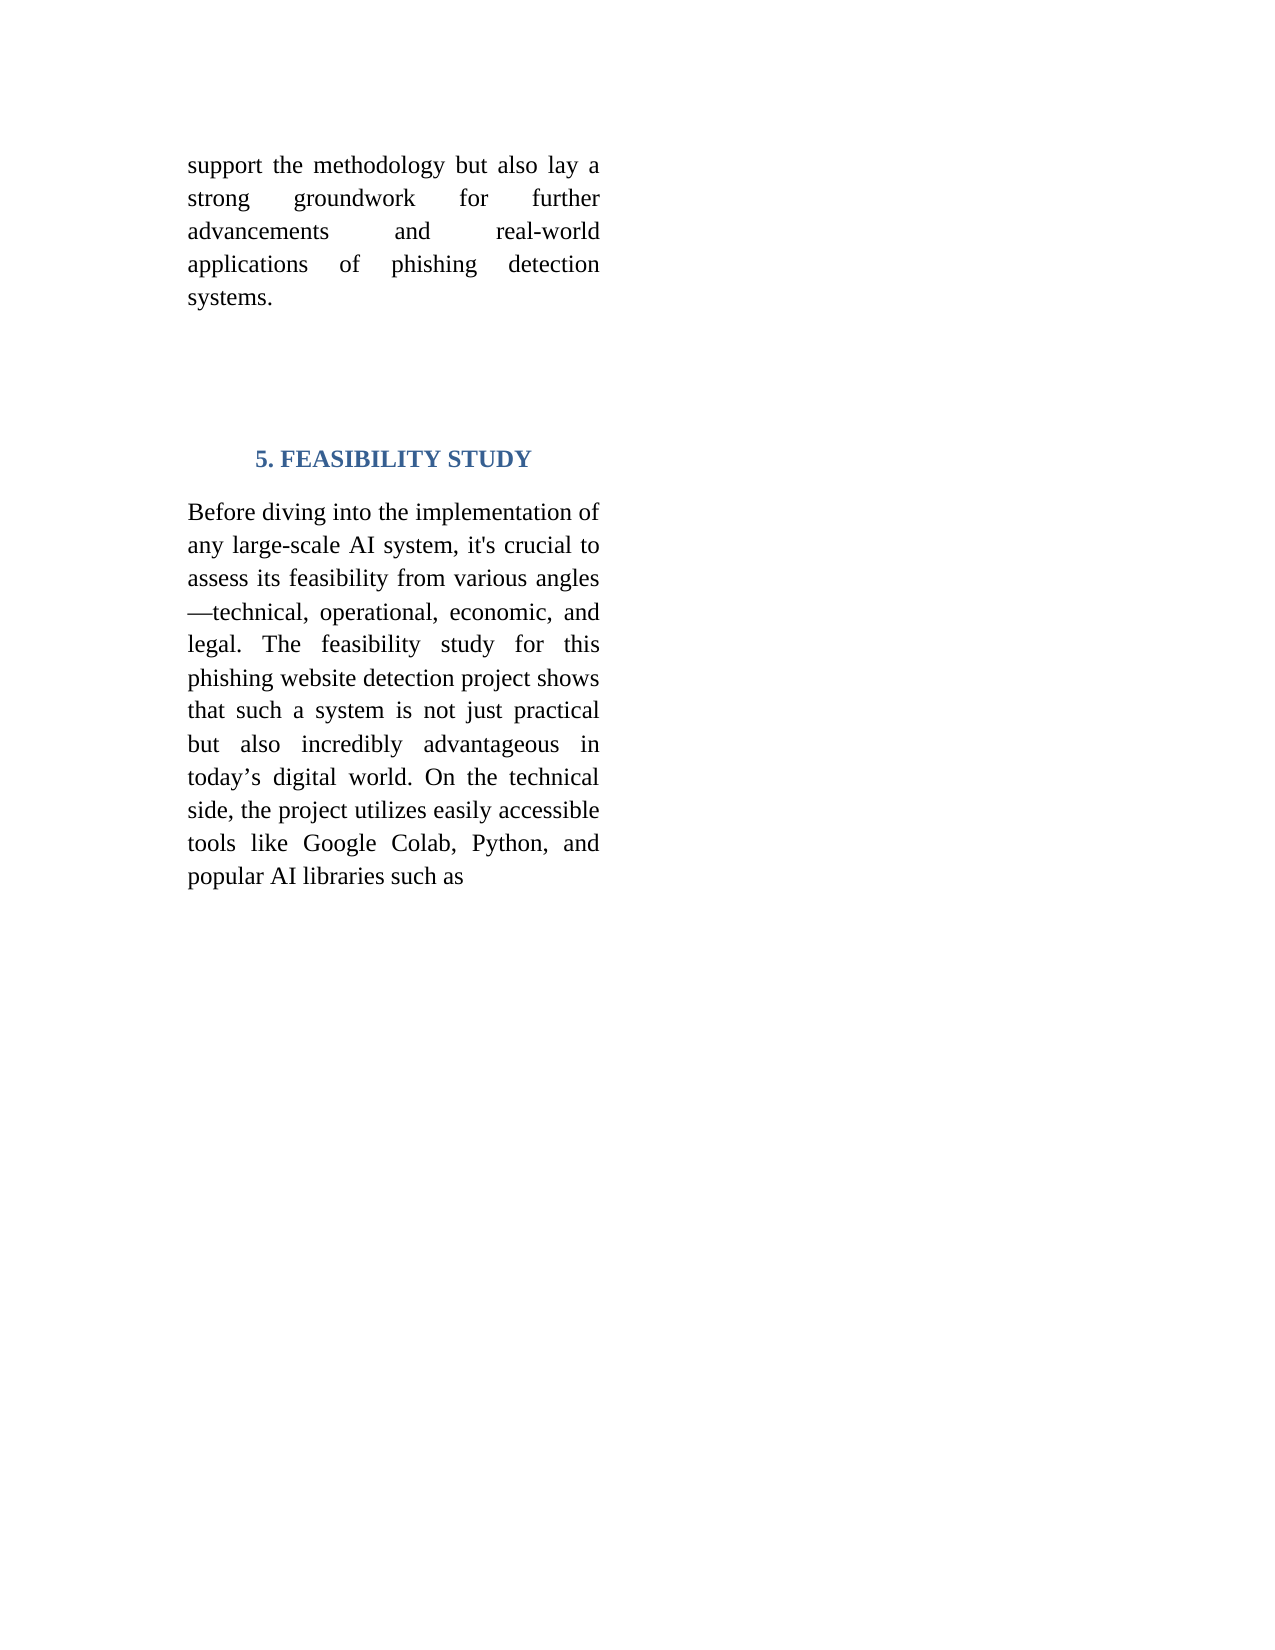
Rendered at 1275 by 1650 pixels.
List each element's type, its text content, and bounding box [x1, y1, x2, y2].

text Before diving into the implementation of any large-scale AI system, it's crucial to assess its feasibility from various angles—technical, operational, economic, and legal. The feasibility study for this phishing website detection project shows that such a system is not just practical but also incredibly advantageous in today’s digital world. On the technical side, the project utilizes easily accessible tools like Google Colab, Python, and popular AI libraries such as [187, 497, 600, 889]
text support the methodology but also lay a strong groundwork for further advancements and real-world applications of phishing detection systems. [187, 150, 600, 311]
text 5. FEASIBILITY STUDY [187, 444, 600, 472]
